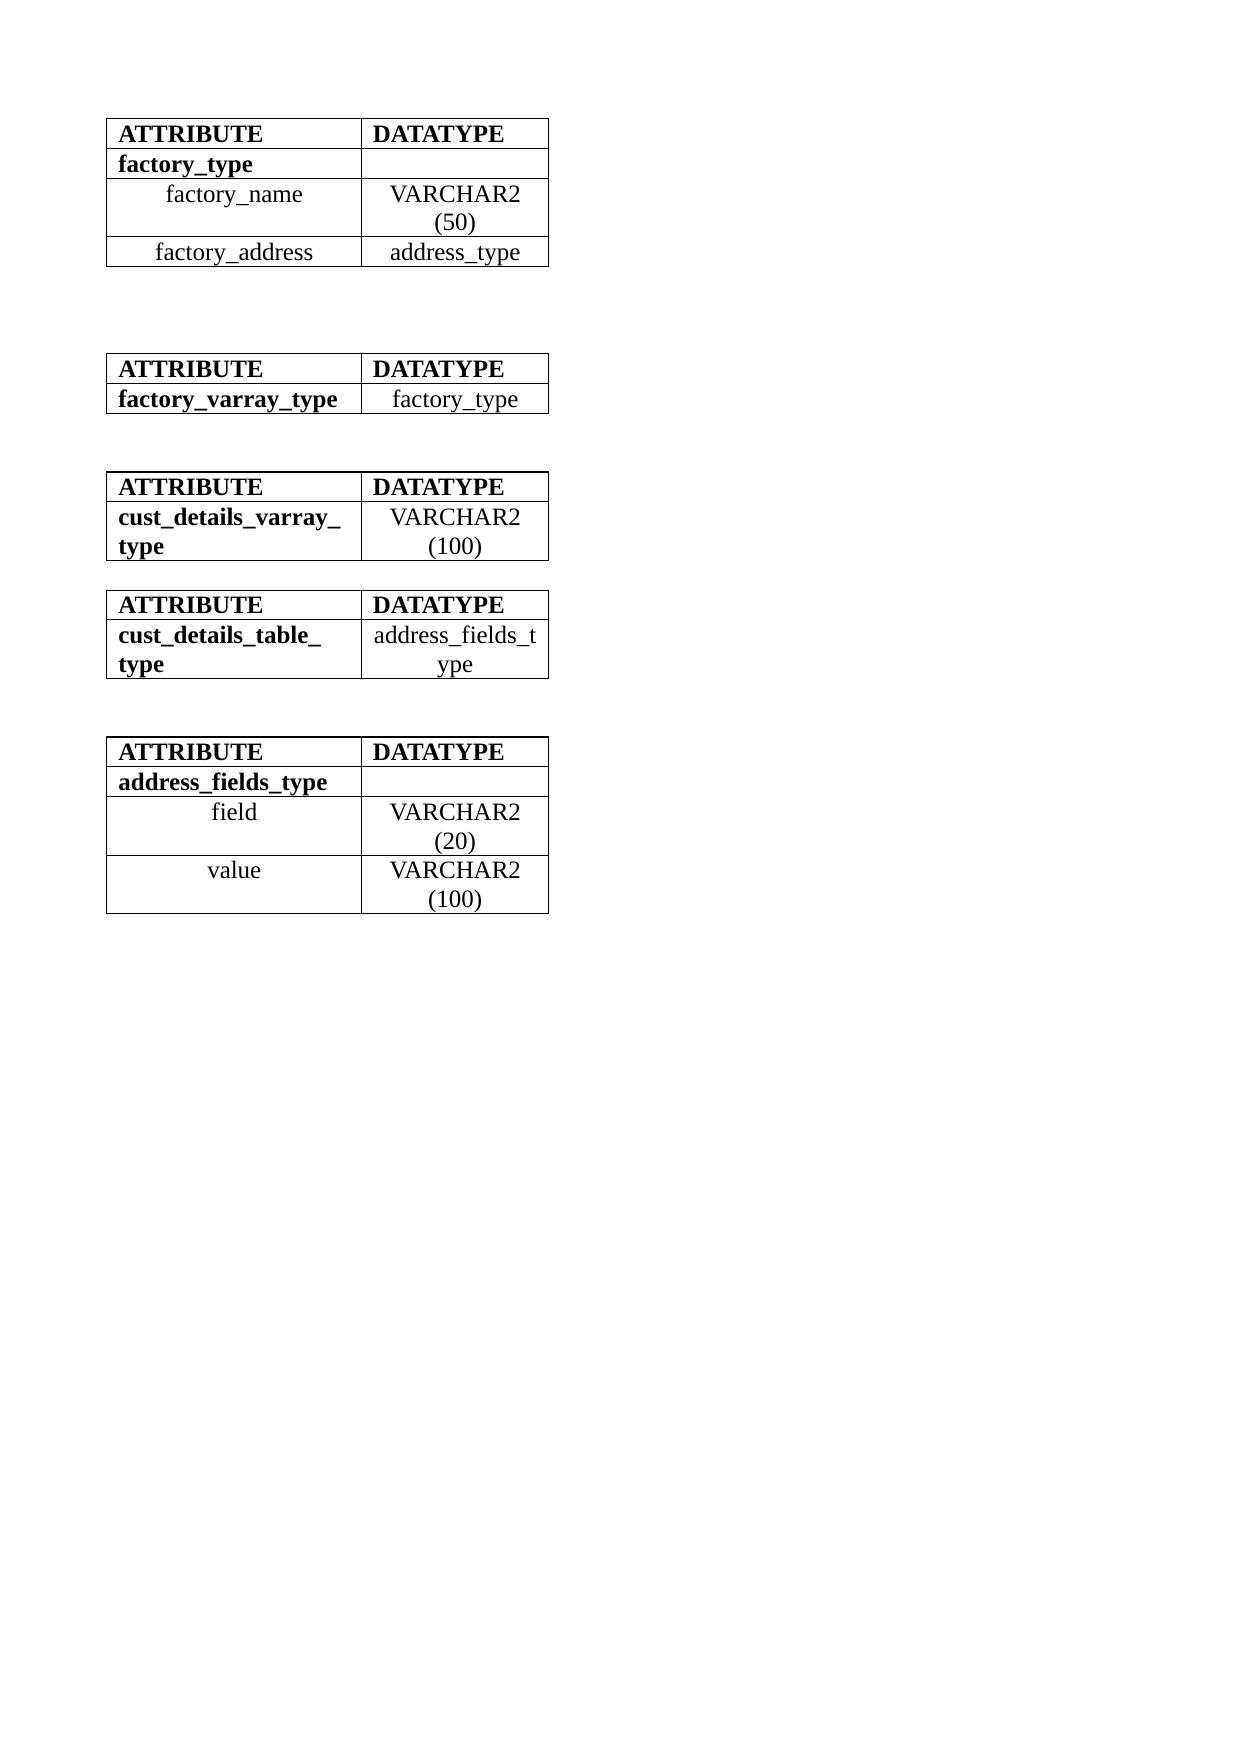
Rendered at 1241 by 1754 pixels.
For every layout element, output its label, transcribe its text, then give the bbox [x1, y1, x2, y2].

table_header DATATYPE [362, 473, 548, 501]
table_header DATATYPE [362, 738, 548, 766]
table_header ATTRIBUTE [107, 591, 361, 619]
table_cell factory_address [107, 237, 361, 266]
table_header ATTRIBUTE [107, 354, 361, 383]
table_cell VARCHAR2 (100) [362, 502, 548, 560]
table_cell value [107, 856, 361, 913]
table_cell factory_type [362, 384, 548, 413]
table_cell VARCHAR2 (50) [362, 179, 548, 236]
table_header ATTRIBUTE [107, 473, 361, 501]
table_header DATATYPE [362, 591, 548, 619]
table_header DATATYPE [362, 354, 548, 383]
table_cell VARCHAR2 (100) [362, 856, 548, 913]
table_cell [362, 149, 548, 178]
table_header DATATYPE [362, 119, 548, 148]
table_cell cust_details_table_ type [107, 620, 361, 678]
table_cell cust_details_varray_ type [107, 502, 361, 560]
table_cell VARCHAR2 (20) [362, 797, 548, 854]
table_header ATTRIBUTE [107, 119, 361, 148]
table_cell factory_name [107, 179, 361, 236]
table_cell field [107, 797, 361, 854]
table_header ATTRIBUTE [107, 738, 361, 766]
table_cell address_fields_type [362, 620, 548, 678]
table_cell factory_type [107, 149, 361, 178]
table_cell address_type [362, 237, 548, 266]
table_cell address_fields_type [107, 767, 361, 796]
table_cell factory_varray_type [107, 384, 361, 413]
table_cell [362, 767, 548, 796]
